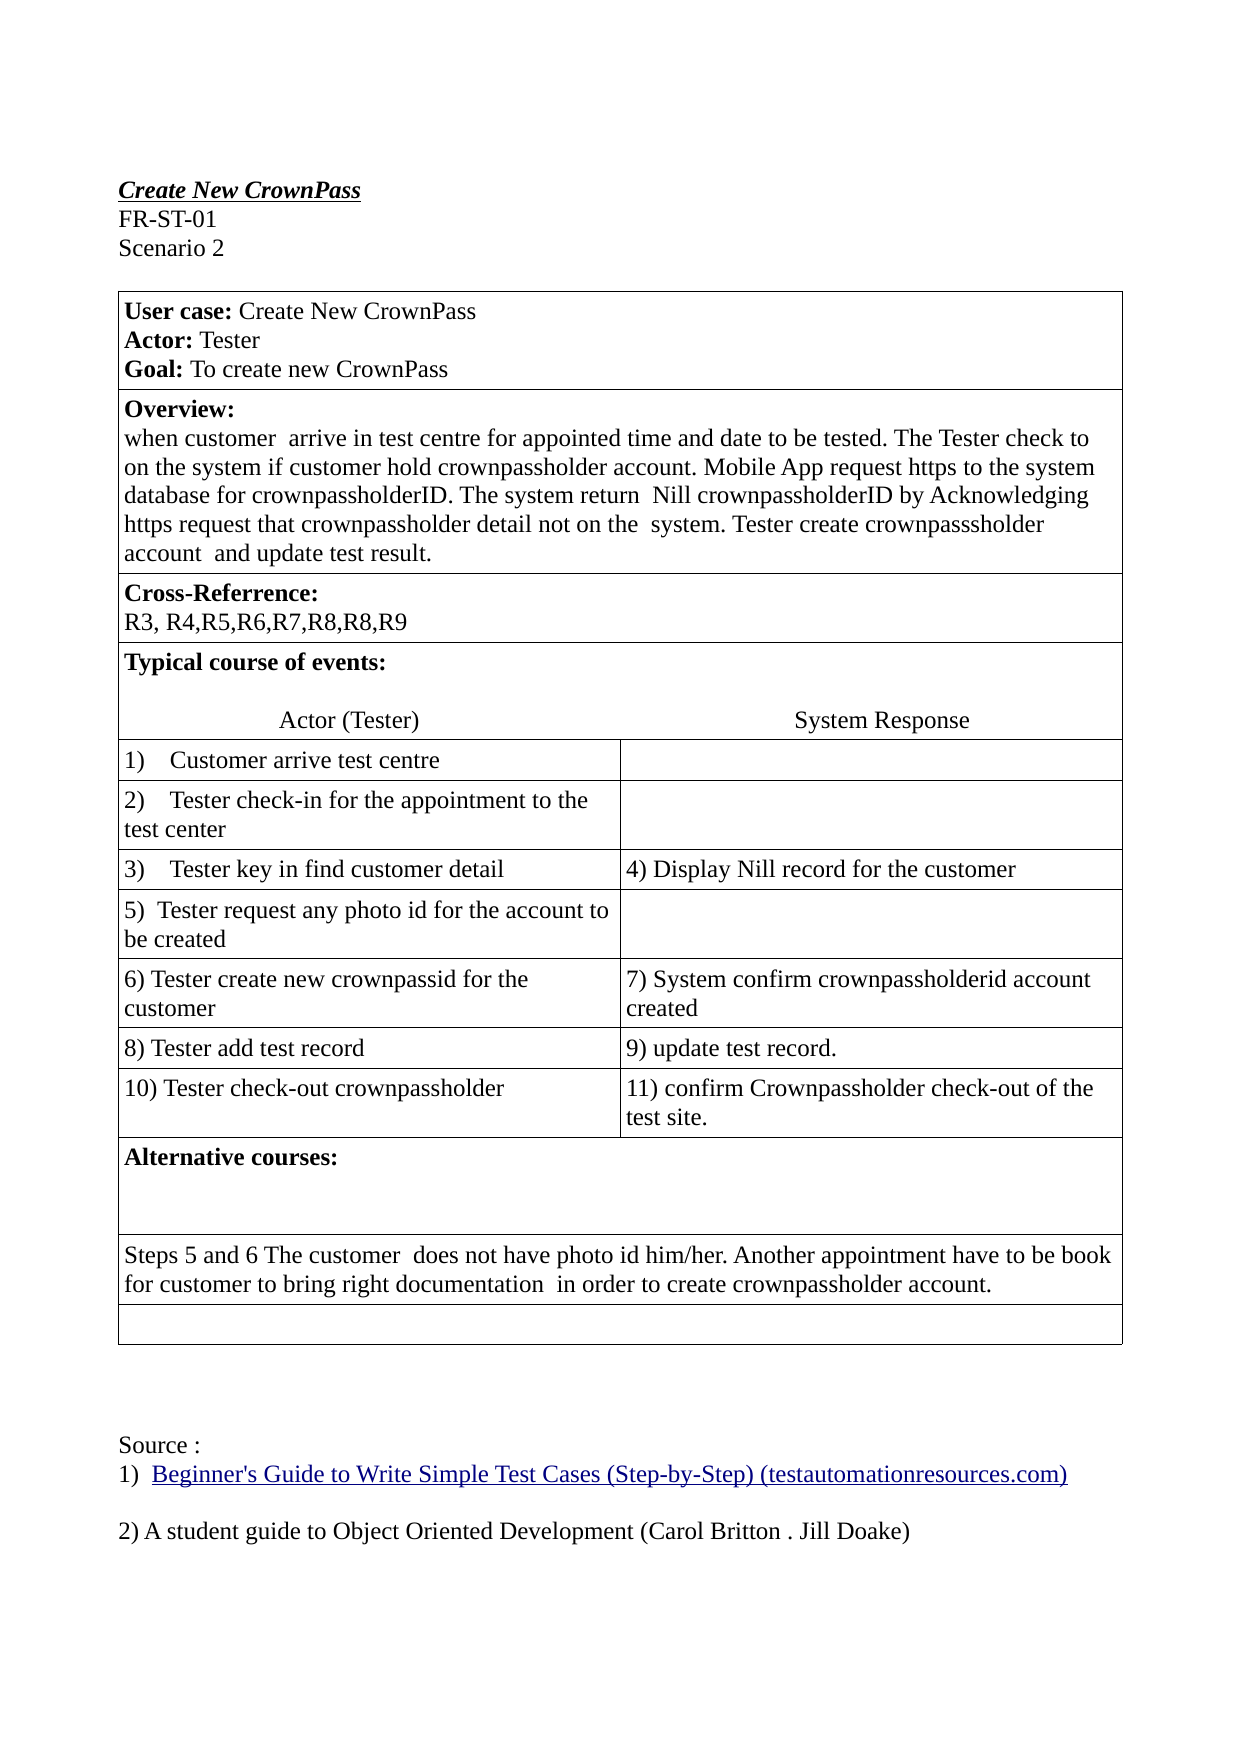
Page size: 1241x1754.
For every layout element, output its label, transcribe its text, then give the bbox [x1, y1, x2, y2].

table_cell 8) Tester add test record [119, 1028, 620, 1067]
table_cell Typical course of events: Actor (Tester) System Response [119, 643, 1122, 739]
table_cell Alternative courses: [119, 1138, 1122, 1234]
text 2) A student guide to Object Oriented Development (Carol Britton . Jill Doake) [118, 1516, 1122, 1545]
table_cell Overview: when customer arrive in test centre for appointed time and date to be tested. The Tester check to on the system if customer hold crownpassholder account. Mobile App request https to the system database for crownpassholderID. The system return Nill crownpassholderID by Acknowledging https request that crownpassholder detail not on the system. Tester create crownpasssholder account and update test result. [119, 390, 1122, 572]
table_cell 1) Customer arrive test centre [119, 740, 620, 780]
table_cell 5) Tester request any photo id for the account to be created [119, 890, 620, 958]
table_header User case: Create New CrownPass Actor: Tester Goal: To create new CrownPass [119, 292, 1122, 388]
table_cell [621, 740, 1122, 780]
table_cell Steps 5 and 6 The customer does not have photo id him/her. Another appointment have to be book for customer to bring right documentation in order to create crownpassholder account. [119, 1235, 1122, 1303]
text 1) Beginner's Guide to Write Simple Test Cases (Step-by-Step) (testautomationresources.com) [118, 1459, 1122, 1488]
table_cell 10) Tester check-out crownpassholder [119, 1069, 620, 1137]
table_cell 4) Display Nill record for the customer [621, 850, 1122, 889]
table_cell 2) Tester check-in for the appointment to the test center [119, 781, 620, 849]
table_cell 6) Tester create new crownpassid for the customer [119, 959, 620, 1027]
text Source : [118, 1430, 1122, 1459]
table_cell 7) System confirm crownpassholderid account created [621, 959, 1122, 1027]
table_cell 11) confirm Crownpassholder check-out of the test site. [621, 1069, 1122, 1137]
table_cell 9) update test record. [621, 1028, 1122, 1067]
table_cell [621, 890, 1122, 958]
table_cell 3) Tester key in find customer detail [119, 850, 620, 889]
table_cell [119, 1305, 1122, 1344]
text Create New CrownPass [118, 176, 1122, 204]
text FR-ST-01 [118, 204, 1122, 233]
text Scenario 2 [118, 233, 1122, 262]
table_cell Cross-Referrence: R3, R4,R5,R6,R7,R8,R8,R9 [119, 574, 1122, 642]
table_cell [621, 781, 1122, 849]
